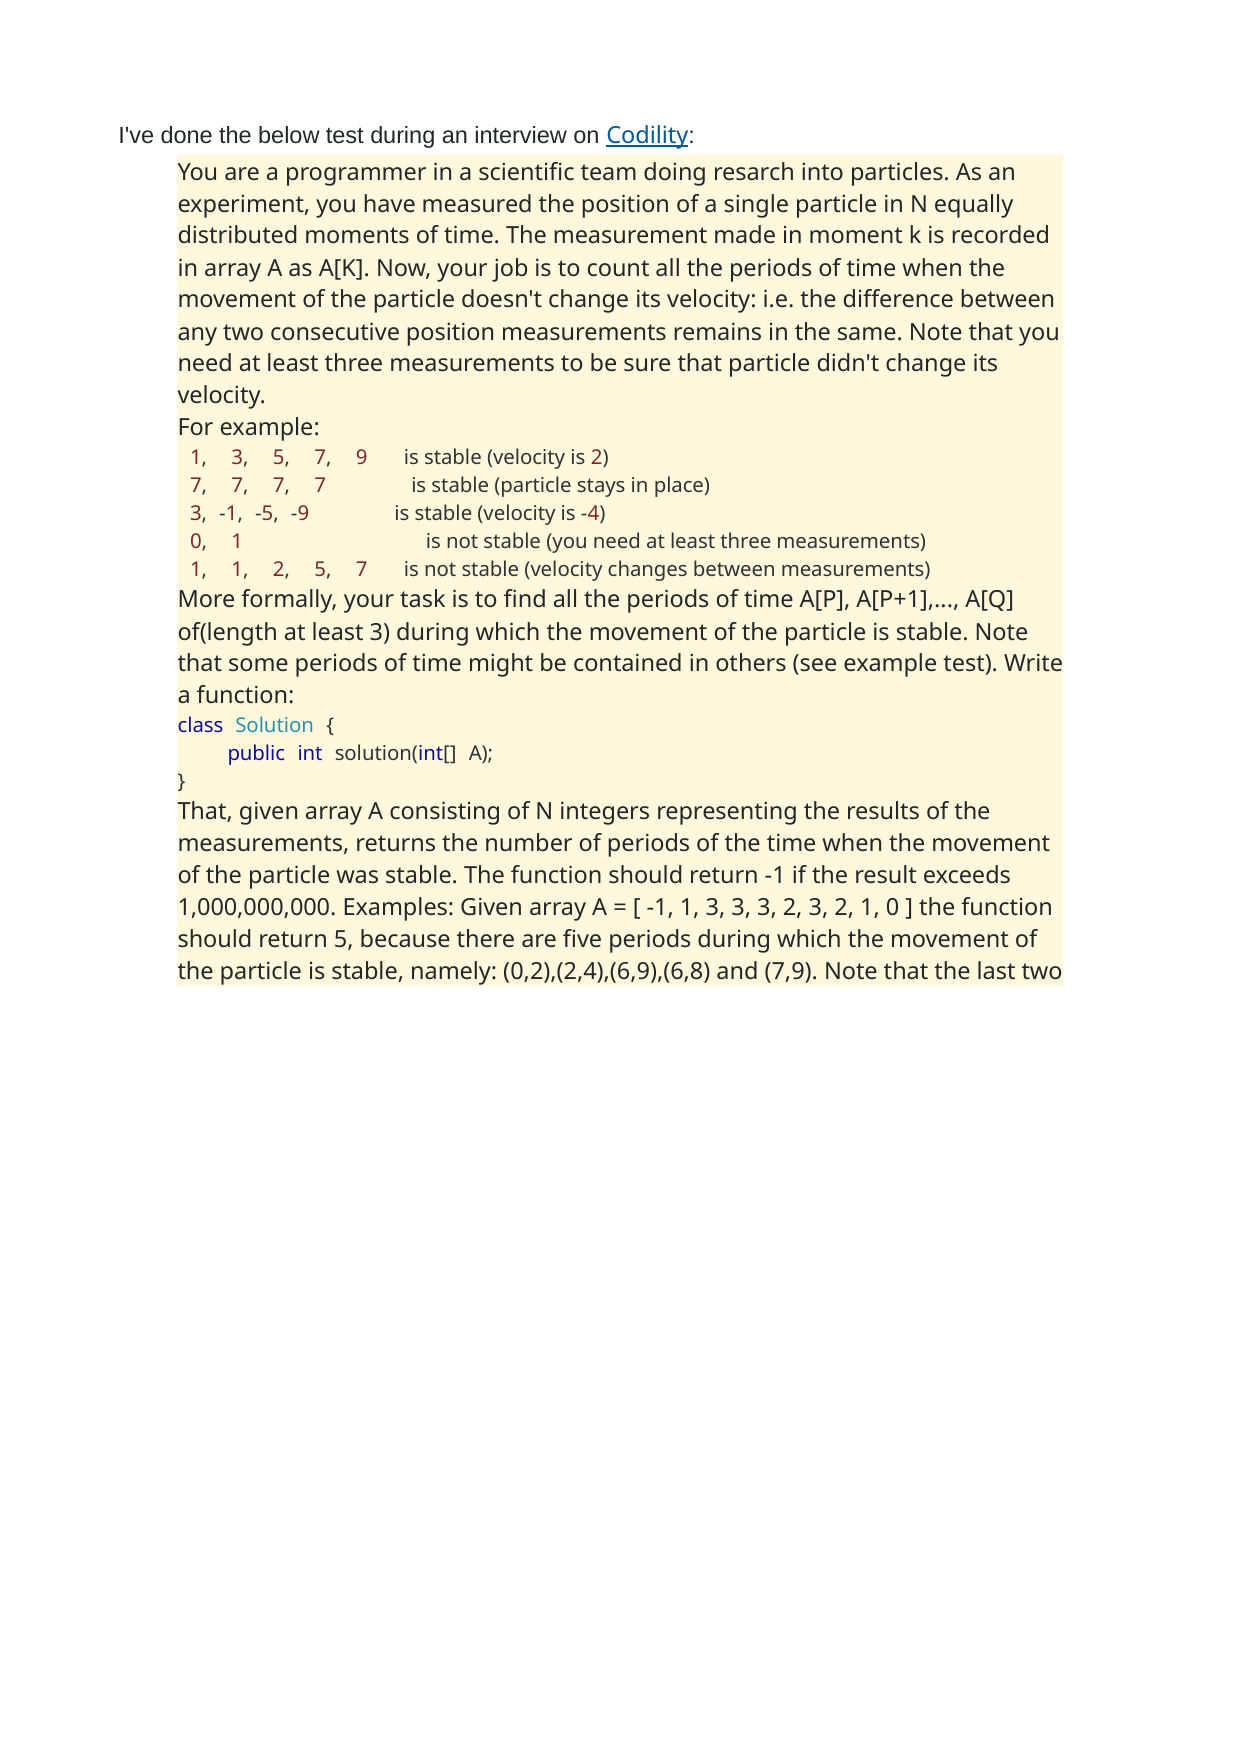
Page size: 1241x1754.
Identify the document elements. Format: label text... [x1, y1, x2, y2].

text 0, 1 is not stable (you need at least three measurements) [177, 527, 1063, 555]
text More formally, your task is to find all the periods of time A[P], A[P+1],..., A[Q] of(length at least 3) during which the movement of the particle is stable. Note that some periods of time might be contained in others (see example test). Write a function: [177, 583, 1063, 711]
text 7, 7, 7, 7 is stable (particle stays in place) [177, 471, 1063, 499]
text public int solution(int[] A); [177, 738, 1063, 766]
text You are a programmer in a scientific team doing resarch into particles. As an experiment, you have measured the position of a single particle in N equally distributed moments of time. The measurement made in moment k is recorded in array A as A[K]. Now, your job is to count all the periods of time when the movement of the particle doesn't change its velocity: i.e. the difference between any two consecutive position measurements remains in the same. Note that you need at least three measurements to be sure that particle didn't change its velocity. [177, 155, 1063, 411]
text For example: [177, 411, 1063, 443]
text That, given array A consisting of N integers representing the results of the measurements, returns the number of periods of the time when the movement of the particle was stable. The function should return -1 if the result exceeds 1,000,000,000. Examples: Given array A = [ -1, 1, 3, 3, 3, 2, 3, 2, 1, 0 ] the function should return 5, because there are five periods during which the movement of the particle is stable, namely: (0,2),(2,4),(6,9),(6,8) and (7,9). Note that the last two [177, 794, 1063, 986]
text } [177, 766, 1063, 794]
text 3, -1, -5, -9 is stable (velocity is -4) [177, 499, 1063, 527]
text 1, 1, 2, 5, 7 is not stable (velocity changes between measurements) [177, 555, 1063, 583]
text 1, 3, 5, 7, 9 is stable (velocity is 2) [177, 443, 1063, 471]
text class Solution { [177, 711, 1063, 738]
text I've done the below test during an interview on Codility: [118, 118, 1122, 150]
